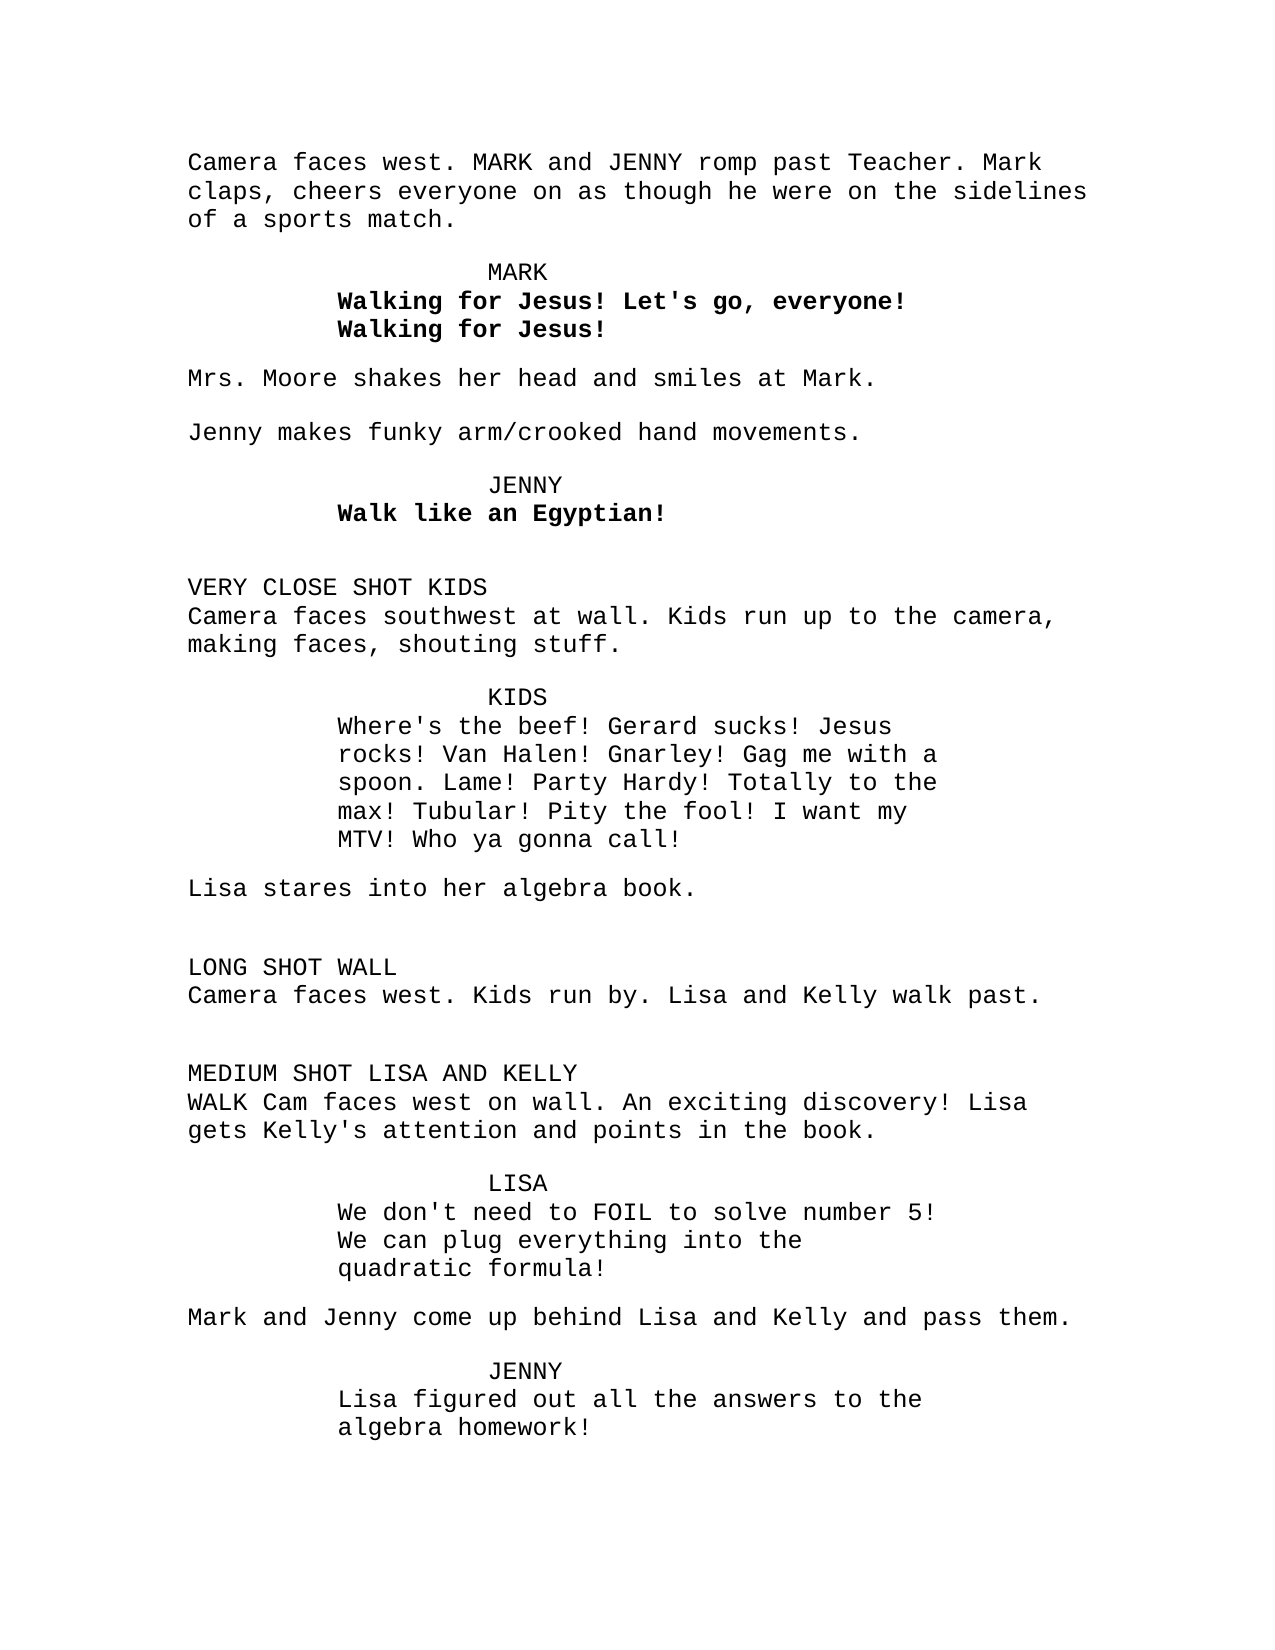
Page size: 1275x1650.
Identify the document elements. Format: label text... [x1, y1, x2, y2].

text Camera faces west. MARK and JENNY romp past Teacher. Mark claps, cheers everyone on as though he were on the sidelines of a sports match. [187, 150, 1087, 235]
text Lisa stares into her algebra book. [187, 876, 1087, 904]
text Mrs. Moore shakes her head and smiles at Mark. [187, 366, 1087, 394]
subtitle LONG SHOT WALL [187, 954, 1087, 982]
text Where's the beef! Gerard sucks! Jesus rocks! Van Halen! Gnarley! Gag me with a spoon. Lame! Party Hardy! Totally to the max! Tubular! Pity the fool! I want my MTV! Who ya gonna call! [337, 713, 937, 855]
text Walking for Jesus! Let's go, everyone! Walking for Jesus! [337, 288, 937, 345]
text We don't need to FOIL to solve number 5! We can plug everything into the quadratic formula! [337, 1199, 937, 1284]
text Lisa figured out all the answers to the algebra homework! [337, 1387, 937, 1443]
text Jenny makes funky arm/crooked hand movements. [187, 419, 1087, 447]
subtitle MEDIUM SHOT LISA AND KELLY [187, 1061, 1087, 1089]
text Mark and Jenny come up behind Lisa and Kelly and pass them. [187, 1305, 1087, 1333]
text Walk like an Egyptian! [337, 501, 937, 529]
text JENNY [187, 1358, 1087, 1387]
text WALK Cam faces west on wall. An exciting discovery! Lisa gets Kelly's attention and points in the book. [187, 1089, 1087, 1146]
text MARK [187, 260, 1087, 288]
subtitle VERY CLOSE SHOT KIDS [187, 575, 1087, 603]
text KIDS [187, 685, 1087, 713]
text JENNY [187, 472, 1087, 501]
text Camera faces southwest at wall. Kids run up to the camera, making faces, shouting stuff. [187, 603, 1087, 660]
text Camera faces west. Kids run by. Lisa and Kelly walk past. [187, 982, 1087, 1011]
text LISA [187, 1171, 1087, 1199]
